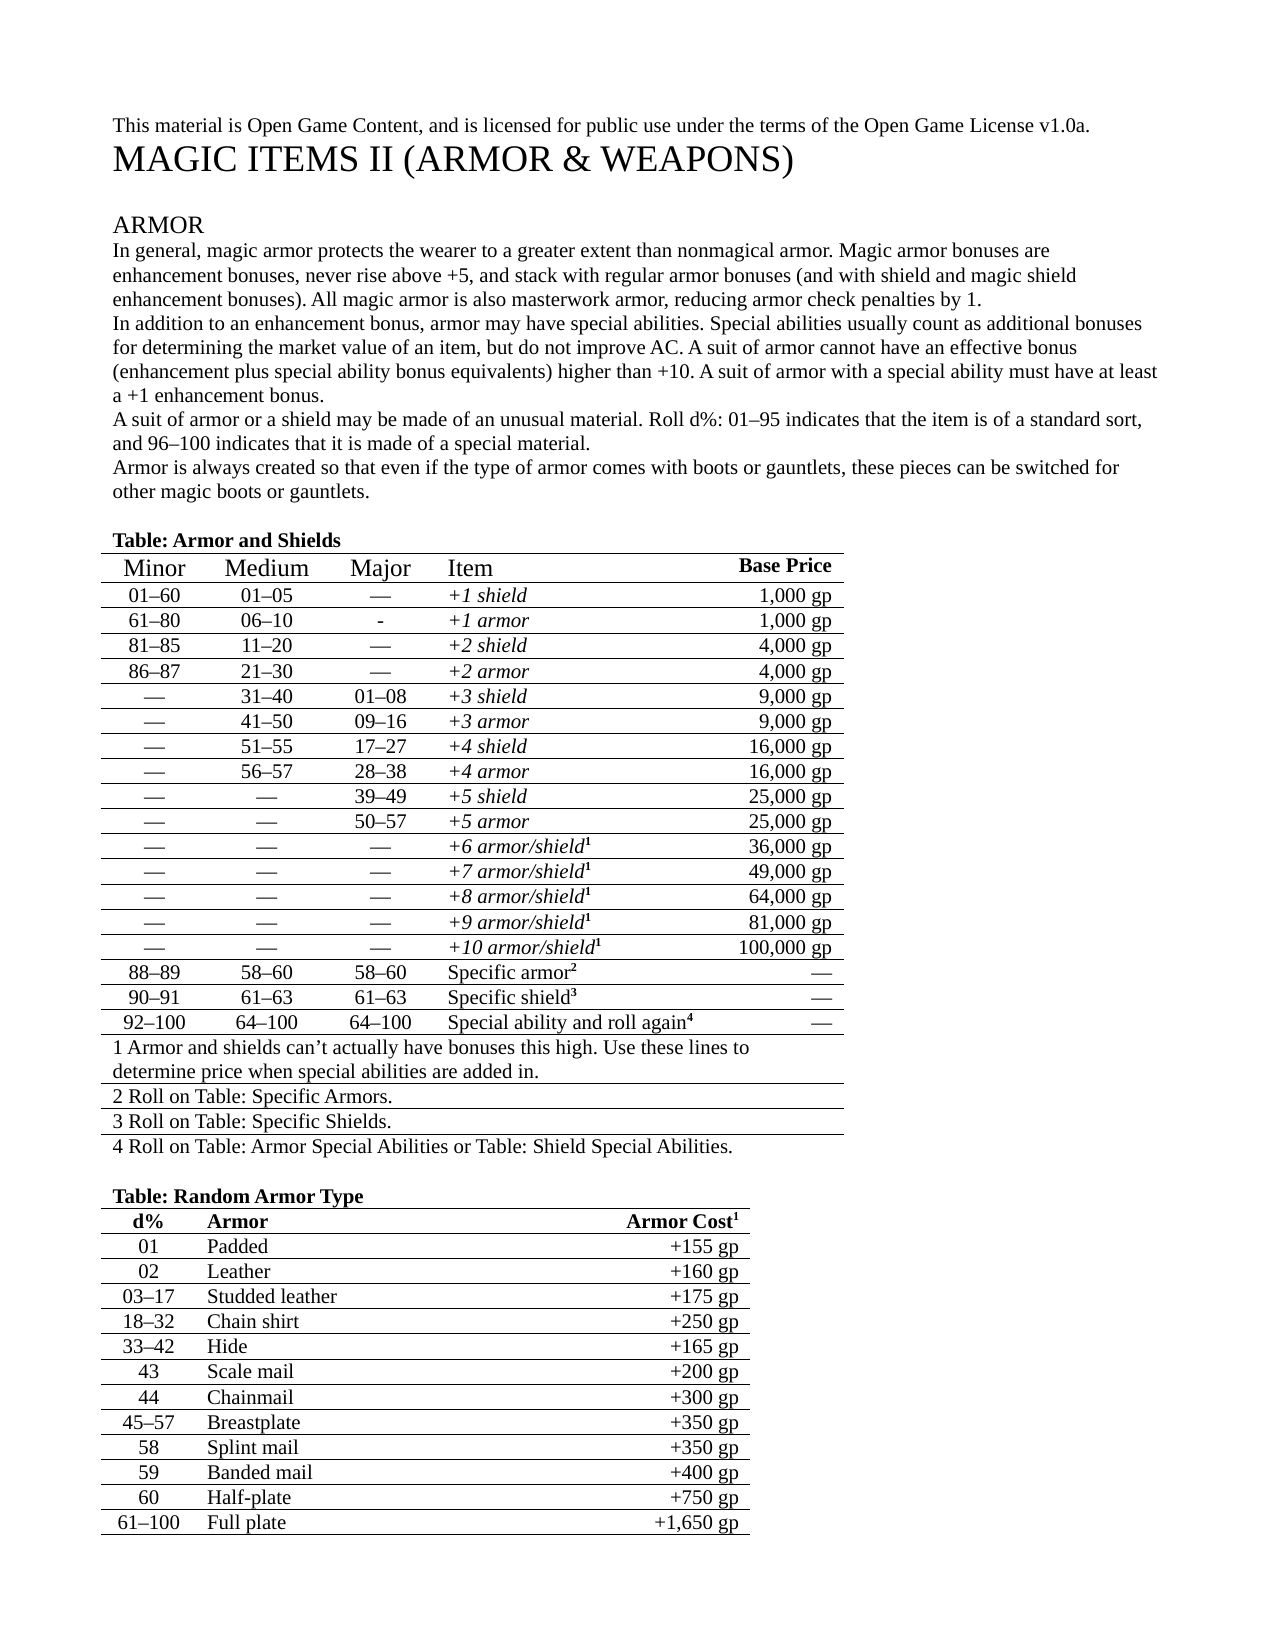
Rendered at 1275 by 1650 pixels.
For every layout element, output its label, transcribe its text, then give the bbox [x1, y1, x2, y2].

table_cell — [325, 659, 435, 683]
table_cell 02 [101, 1259, 196, 1283]
table_cell — [208, 809, 325, 833]
text MAGIC ITEMS II (ARMOR & WEAPONS) [112, 137, 1162, 180]
table_cell — [208, 784, 325, 808]
table_cell — [101, 784, 208, 808]
table_cell Specific armor2 [435, 960, 713, 984]
table_cell +2 armor [435, 659, 713, 683]
table_cell +1,650 gp [600, 1510, 750, 1534]
table_cell — [714, 985, 844, 1009]
table_cell — [325, 859, 435, 883]
table_cell 21–30 [208, 659, 325, 683]
table_cell 18–32 [101, 1309, 196, 1333]
table_cell 43 [101, 1360, 196, 1383]
table_cell — [101, 834, 208, 858]
table_cell +400 gp [600, 1460, 750, 1484]
table_cell 9,000 gp [714, 684, 844, 708]
table_cell +7 armor/shield1 [435, 859, 713, 883]
table_cell Studded leather [196, 1284, 600, 1308]
table_cell 2 Roll on Table: Specific Armors. [101, 1084, 844, 1108]
table_cell 64–100 [208, 1010, 325, 1034]
table_cell 100,000 gp [714, 935, 844, 959]
table_cell — [101, 684, 208, 708]
table_cell — [714, 1010, 844, 1034]
table_cell 81,000 gp [714, 910, 844, 934]
table_cell 58–60 [325, 960, 435, 984]
table_cell 92–100 [101, 1010, 208, 1034]
table_cell 1,000 gp [714, 583, 844, 607]
text In general, magic armor protects the wearer to a greater extent than nonmagical armor. Magic armor bonuses are enhancement bonuses, never rise above +5, and stack with regular armor bonuses (and with shield and magic shield enhancement bonuses). All magic armor is also masterwork armor, reducing armor check penalties by 1. [112, 238, 1162, 311]
table_cell 61–63 [208, 985, 325, 1009]
table_cell Full plate [196, 1510, 600, 1534]
table_cell 1,000 gp [714, 608, 844, 632]
table_cell d% [101, 1209, 196, 1233]
table_cell Banded mail [196, 1460, 600, 1484]
table_cell +8 armor/shield1 [435, 885, 713, 908]
table_cell +300 gp [600, 1385, 750, 1409]
table_cell 51–55 [208, 734, 325, 758]
table_cell — [714, 960, 844, 984]
table_cell 03–17 [101, 1284, 196, 1308]
table_cell 01 [101, 1234, 196, 1258]
table_cell +3 armor [435, 709, 713, 733]
table_cell — [101, 809, 208, 833]
text Armor is always created so that even if the type of armor comes with boots or gauntlets, these pieces can be switched for other magic boots or gauntlets. [112, 455, 1162, 503]
table_cell Chainmail [196, 1385, 600, 1409]
table_cell 49,000 gp [714, 859, 844, 883]
table_cell 16,000 gp [714, 759, 844, 783]
text A suit of armor or a shield may be made of an unusual material. Roll d%: 01–95 indicates that the item is of a standard sort, and 96–100 indicates that it is made of a special material. [112, 407, 1162, 455]
table_cell Hide [196, 1334, 600, 1358]
table_cell 86–87 [101, 659, 208, 683]
table_cell 61–100 [101, 1510, 196, 1534]
table_cell Armor Cost1 [600, 1209, 750, 1233]
table_cell 36,000 gp [714, 834, 844, 858]
table_cell 11–20 [208, 634, 325, 657]
table_cell +9 armor/shield1 [435, 910, 713, 934]
table_cell 25,000 gp [714, 784, 844, 808]
table_cell +4 armor [435, 759, 713, 783]
table_cell 4,000 gp [714, 659, 844, 683]
table_cell — [101, 709, 208, 733]
table_cell — [208, 910, 325, 934]
table_cell +200 gp [600, 1360, 750, 1383]
table_cell 09–16 [325, 709, 435, 733]
table_cell 33–42 [101, 1334, 196, 1358]
table_cell Special ability and roll again4 [435, 1010, 713, 1034]
table_cell — [101, 910, 208, 934]
table_cell 44 [101, 1385, 196, 1409]
table_cell 9,000 gp [714, 709, 844, 733]
table_cell Armor [196, 1209, 600, 1233]
table_cell Chain shirt [196, 1309, 600, 1333]
table_cell 39–49 [325, 784, 435, 808]
text This material is Open Game Content, and is licensed for public use under the terms of the Open Game License v1.0a. [112, 112, 1162, 137]
table_cell 4 Roll on Table: Armor Special Abilities or Table: Shield Special Abilities. [101, 1135, 844, 1158]
table_cell — [208, 935, 325, 959]
table_cell +350 gp [600, 1410, 750, 1434]
table_cell — [325, 935, 435, 959]
table_cell 45–57 [101, 1410, 196, 1434]
table_cell — [325, 634, 435, 657]
table_cell +10 armor/shield1 [435, 935, 713, 959]
table_cell — [325, 834, 435, 858]
table_cell 58 [101, 1435, 196, 1459]
table_cell 64,000 gp [714, 885, 844, 908]
table_cell — [101, 759, 208, 783]
table_cell +5 armor [435, 809, 713, 833]
table_cell Splint mail [196, 1435, 600, 1459]
table_cell 60 [101, 1485, 196, 1509]
table_cell 59 [101, 1460, 196, 1484]
table_cell 4,000 gp [714, 634, 844, 657]
table_cell 01–05 [208, 583, 325, 607]
table_cell — [208, 859, 325, 883]
table_cell 28–38 [325, 759, 435, 783]
table_cell 1 Armor and shields can’t actually have bonuses this high. Use these lines to determine price when special abilities are added in. [101, 1035, 844, 1083]
table_cell 06–10 [208, 608, 325, 632]
table_cell +6 armor/shield1 [435, 834, 713, 858]
table_cell Medium [208, 554, 325, 582]
table_cell 01–08 [325, 684, 435, 708]
table_cell +3 shield [435, 684, 713, 708]
table_cell — [101, 885, 208, 908]
table_cell +2 shield [435, 634, 713, 657]
table_cell 56–57 [208, 759, 325, 783]
table_cell — [208, 885, 325, 908]
table_cell +750 gp [600, 1485, 750, 1509]
table_header Table: Armor and Shields [101, 528, 844, 552]
table_cell Item [435, 554, 713, 582]
table_cell — [325, 583, 435, 607]
table_cell 01–60 [101, 583, 208, 607]
table_cell Minor [101, 554, 208, 582]
table_cell 90–91 [101, 985, 208, 1009]
table_cell - [325, 608, 435, 632]
table_cell 50–57 [325, 809, 435, 833]
table_cell — [101, 935, 208, 959]
text In addition to an enhancement bonus, armor may have special abilities. Special abilities usually count as additional bonuses for determining the market value of an item, but do not improve AC. A suit of armor cannot have an effective bonus (enhancement plus special ability bonus equivalents) higher than +10. A suit of armor with a special ability must have at least a +1 enhancement bonus. [112, 311, 1162, 407]
table_cell — [325, 910, 435, 934]
table_cell Major [325, 554, 435, 582]
table_cell +1 shield [435, 583, 713, 607]
table_cell 3 Roll on Table: Specific Shields. [101, 1109, 844, 1133]
table_cell 61–63 [325, 985, 435, 1009]
table_cell — [208, 834, 325, 858]
table_cell +250 gp [600, 1309, 750, 1333]
table_cell +1 armor [435, 608, 713, 632]
table_cell 31–40 [208, 684, 325, 708]
table_cell Specific shield3 [435, 985, 713, 1009]
table_cell +4 shield [435, 734, 713, 758]
table_cell 41–50 [208, 709, 325, 733]
table_cell Half-plate [196, 1485, 600, 1509]
table_cell 81–85 [101, 634, 208, 657]
table_cell 25,000 gp [714, 809, 844, 833]
text ARMOR [112, 210, 1162, 238]
table_cell 17–27 [325, 734, 435, 758]
table_cell Scale mail [196, 1360, 600, 1383]
table_cell 61–80 [101, 608, 208, 632]
table_cell 58–60 [208, 960, 325, 984]
table_cell +5 shield [435, 784, 713, 808]
table_cell +160 gp [600, 1259, 750, 1283]
table_cell — [101, 859, 208, 883]
table_cell — [101, 734, 208, 758]
table_cell Padded [196, 1234, 600, 1258]
table_cell — [325, 885, 435, 908]
table_cell +350 gp [600, 1435, 750, 1459]
table_cell Leather [196, 1259, 600, 1283]
table_cell 88–89 [101, 960, 208, 984]
table_cell 16,000 gp [714, 734, 844, 758]
table_cell 64–100 [325, 1010, 435, 1034]
table_cell +155 gp [600, 1234, 750, 1258]
table_cell +165 gp [600, 1334, 750, 1358]
table_header Table: Random Armor Type [101, 1184, 750, 1208]
table_cell Base Price [714, 554, 844, 582]
table_cell +175 gp [600, 1284, 750, 1308]
table_cell Breastplate [196, 1410, 600, 1434]
